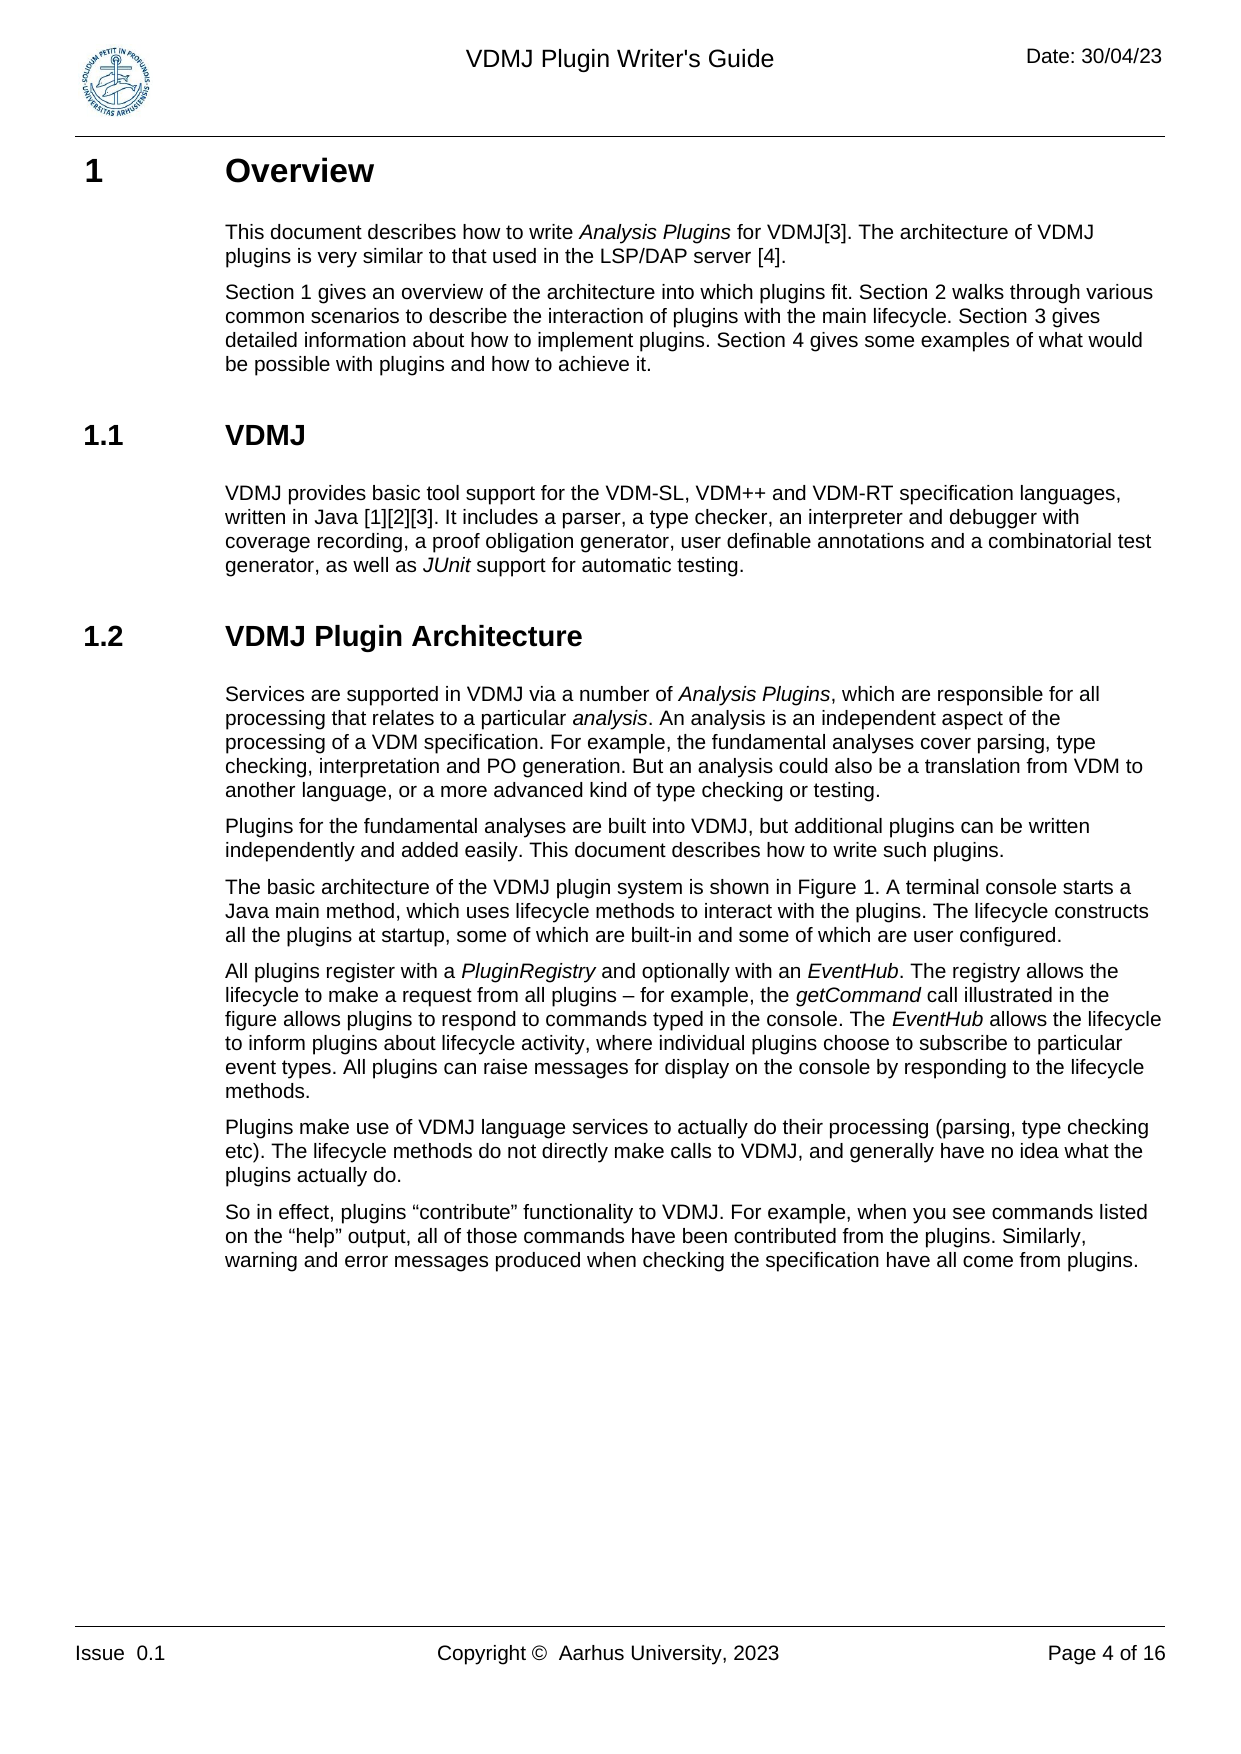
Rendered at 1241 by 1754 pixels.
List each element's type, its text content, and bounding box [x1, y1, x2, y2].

text The basic architecture of the VDMJ plugin system is shown in Figure 1. A terminal console starts a Java main method, which uses lifecycle methods to interact with the plugins. The lifecycle constructs all the plugins at startup, some of which are built-in and some of which are user configured. [225, 875, 1165, 947]
text This document describes how to write Analysis Plugins for VDMJ[3]. The architecture of VDMJ plugins is very similar to that used in the LSP/DAP server [4]. [225, 220, 1165, 268]
picture [78, 44, 153, 120]
subtitle VDMJ [75, 419, 1165, 451]
subtitle VDMJ Plugin Architecture [75, 619, 1165, 652]
text Services are supported in VDMJ via a number of Analysis Plugins, which are responsible for all processing that relates to a particular analysis. An analysis is an independent aspect of the processing of a VDM specification. For example, the fundamental analyses cover parsing, type checking, interpretation and PO generation. But an analysis could also be a translation from VDM to another language, or a more advanced kind of type checking or testing. [225, 682, 1165, 802]
text Plugins for the fundamental analyses are built into VDMJ, but additional plugins can be written independently and added easily. This document describes how to write such plugins. [225, 814, 1165, 862]
subtitle Overview [75, 152, 1165, 190]
text Plugins make use of VDMJ language services to actually do their processing (parsing, type checking etc). The lifecycle methods do not directly make calls to VDMJ, and generally have no idea what the plugins actually do. [225, 1116, 1165, 1187]
text All plugins register with a PluginRegistry and optionally with an EventHub. The registry allows the lifecycle to make a request from all plugins – for example, the getCommand call illustrated in the figure allows plugins to respond to commands typed in the console. The EventHub allows the lifecycle to inform plugins about lifecycle activity, where individual plugins choose to subscribe to particular event types. All plugins can raise messages for display on the console by responding to the lifecycle methods. [225, 959, 1165, 1103]
text So in effect, plugins “contribute” functionality to VDMJ. For example, when you see commands listed on the “help” output, all of those commands have been contributed from the plugins. Similarly, warning and error messages produced when checking the specification have all come from plugins. [225, 1200, 1165, 1272]
text Section 1 gives an overview of the architecture into which plugins fit. Section 2 walks through various common scenarios to describe the interaction of plugins with the main lifecycle. Section 3 gives detailed information about how to implement plugins. Section 4 gives some examples of what would be possible with plugins and how to achieve it. [225, 280, 1165, 376]
text VDMJ provides basic tool support for the VDM-SL, VDM++ and VDM-RT specification languages, written in Java [1][2][3]. It includes a parser, a type checker, an interpreter and debugger with coverage recording, a proof obligation generator, user definable annotations and a combinatorial test generator, as well as JUnit support for automatic testing. [225, 481, 1165, 577]
